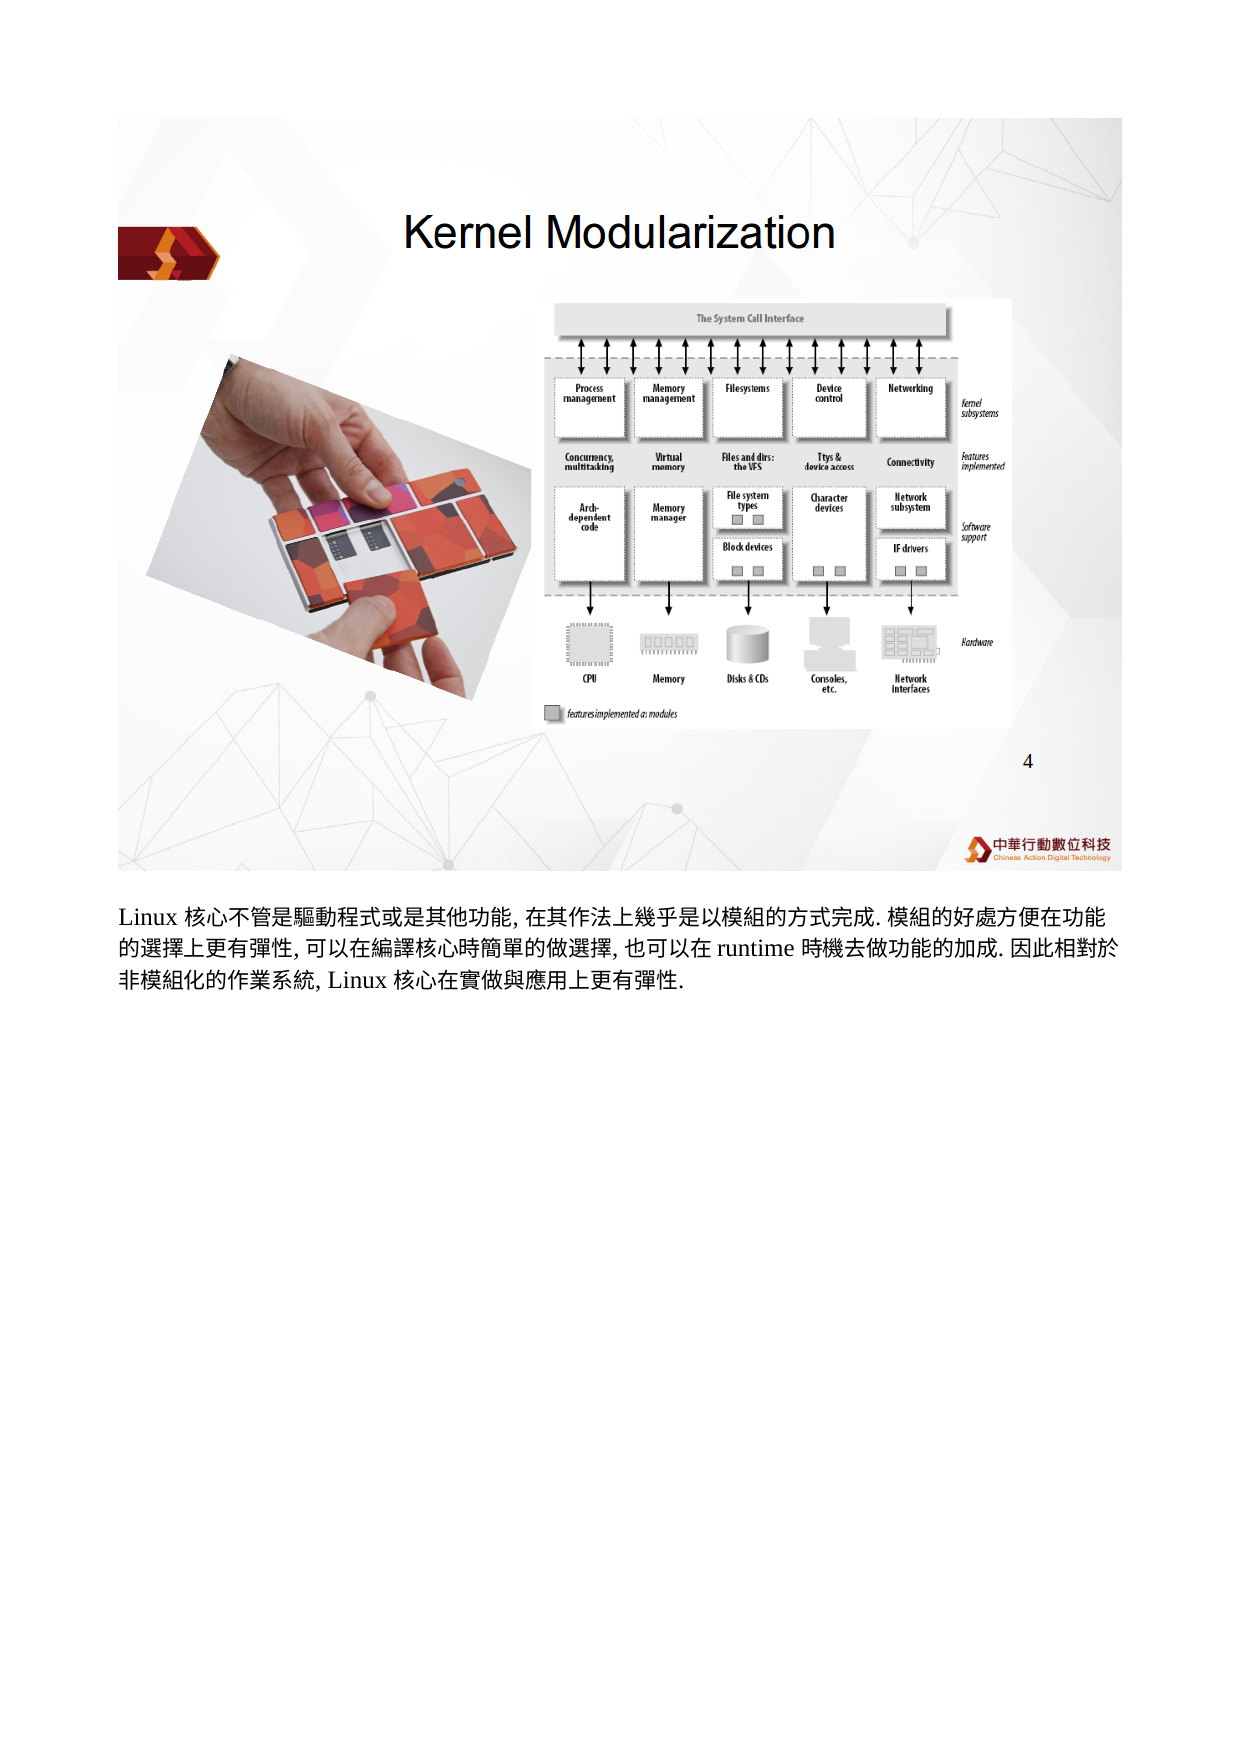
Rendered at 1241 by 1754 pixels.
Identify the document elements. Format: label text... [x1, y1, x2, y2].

text Linux 核心不管是驅動程式或是其他功能, 在其作法上幾乎是以模組的方式完成. 模組的好處方便在功能的選擇上更有彈性, 可以在編譯核心時簡單的做選擇, 也可以在 runtime 時機去做功能的加成. 因此相對於非模組化的作業系統, Linux 核心在實做與應用上更有彈性. [118, 900, 1122, 995]
picture [118, 118, 1123, 871]
